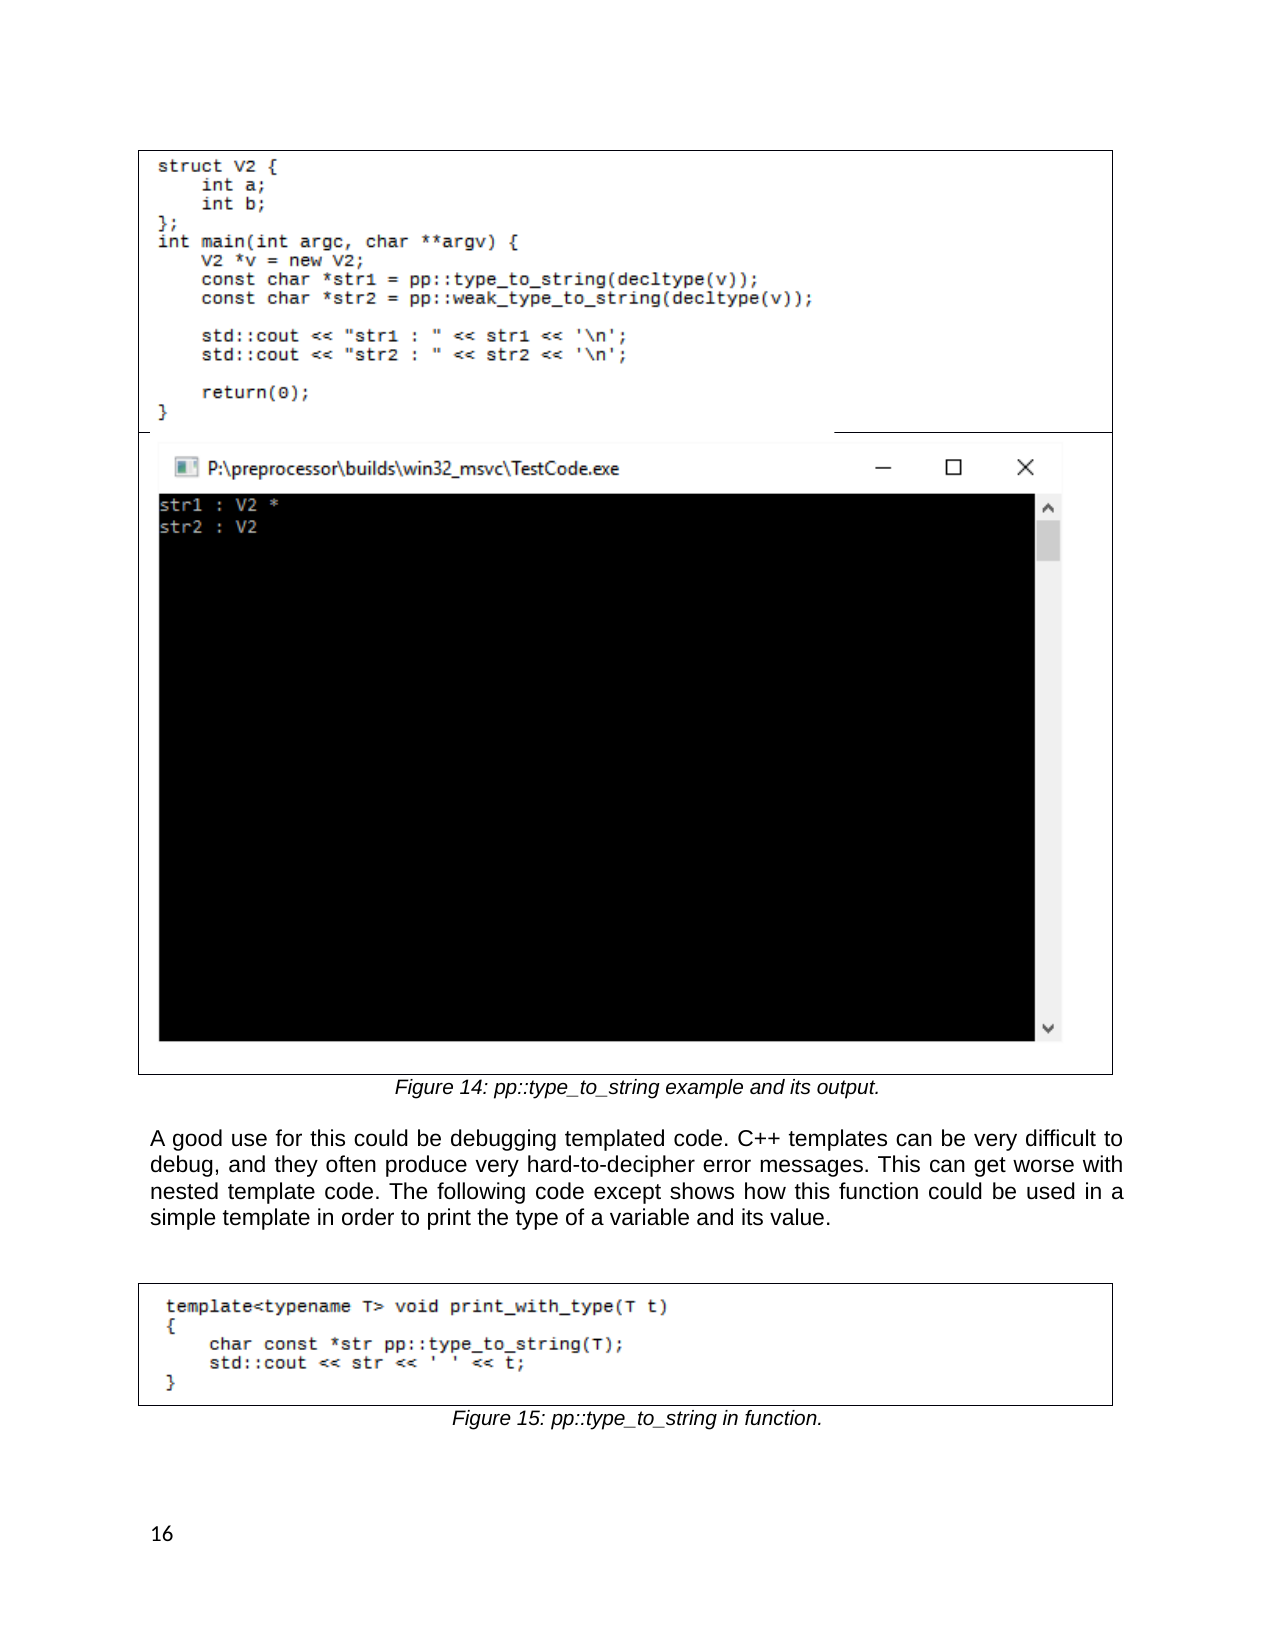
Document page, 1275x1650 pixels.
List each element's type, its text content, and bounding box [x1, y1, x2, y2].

text Figure 15: pp::type_to_string in function. [150, 1406, 1125, 1429]
table_cell [139, 433, 1112, 1074]
table_header [139, 1284, 150, 1404]
picture [150, 151, 1079, 1065]
picture [150, 1284, 697, 1405]
table_header [139, 151, 150, 432]
table_header [835, 151, 1112, 432]
text A good use for this could be debugging templated code. C++ templates can be very difficult to debug, and they often produce very hard-to-decipher error messages. This can get worse with nested template code. The following code except shows how this function could be used in a simple template in order to print the type of a variable and its value. [150, 1125, 1125, 1230]
text Figure 14: pp::type_to_string example and its output. [150, 1075, 1125, 1099]
table_header [697, 1284, 1112, 1404]
